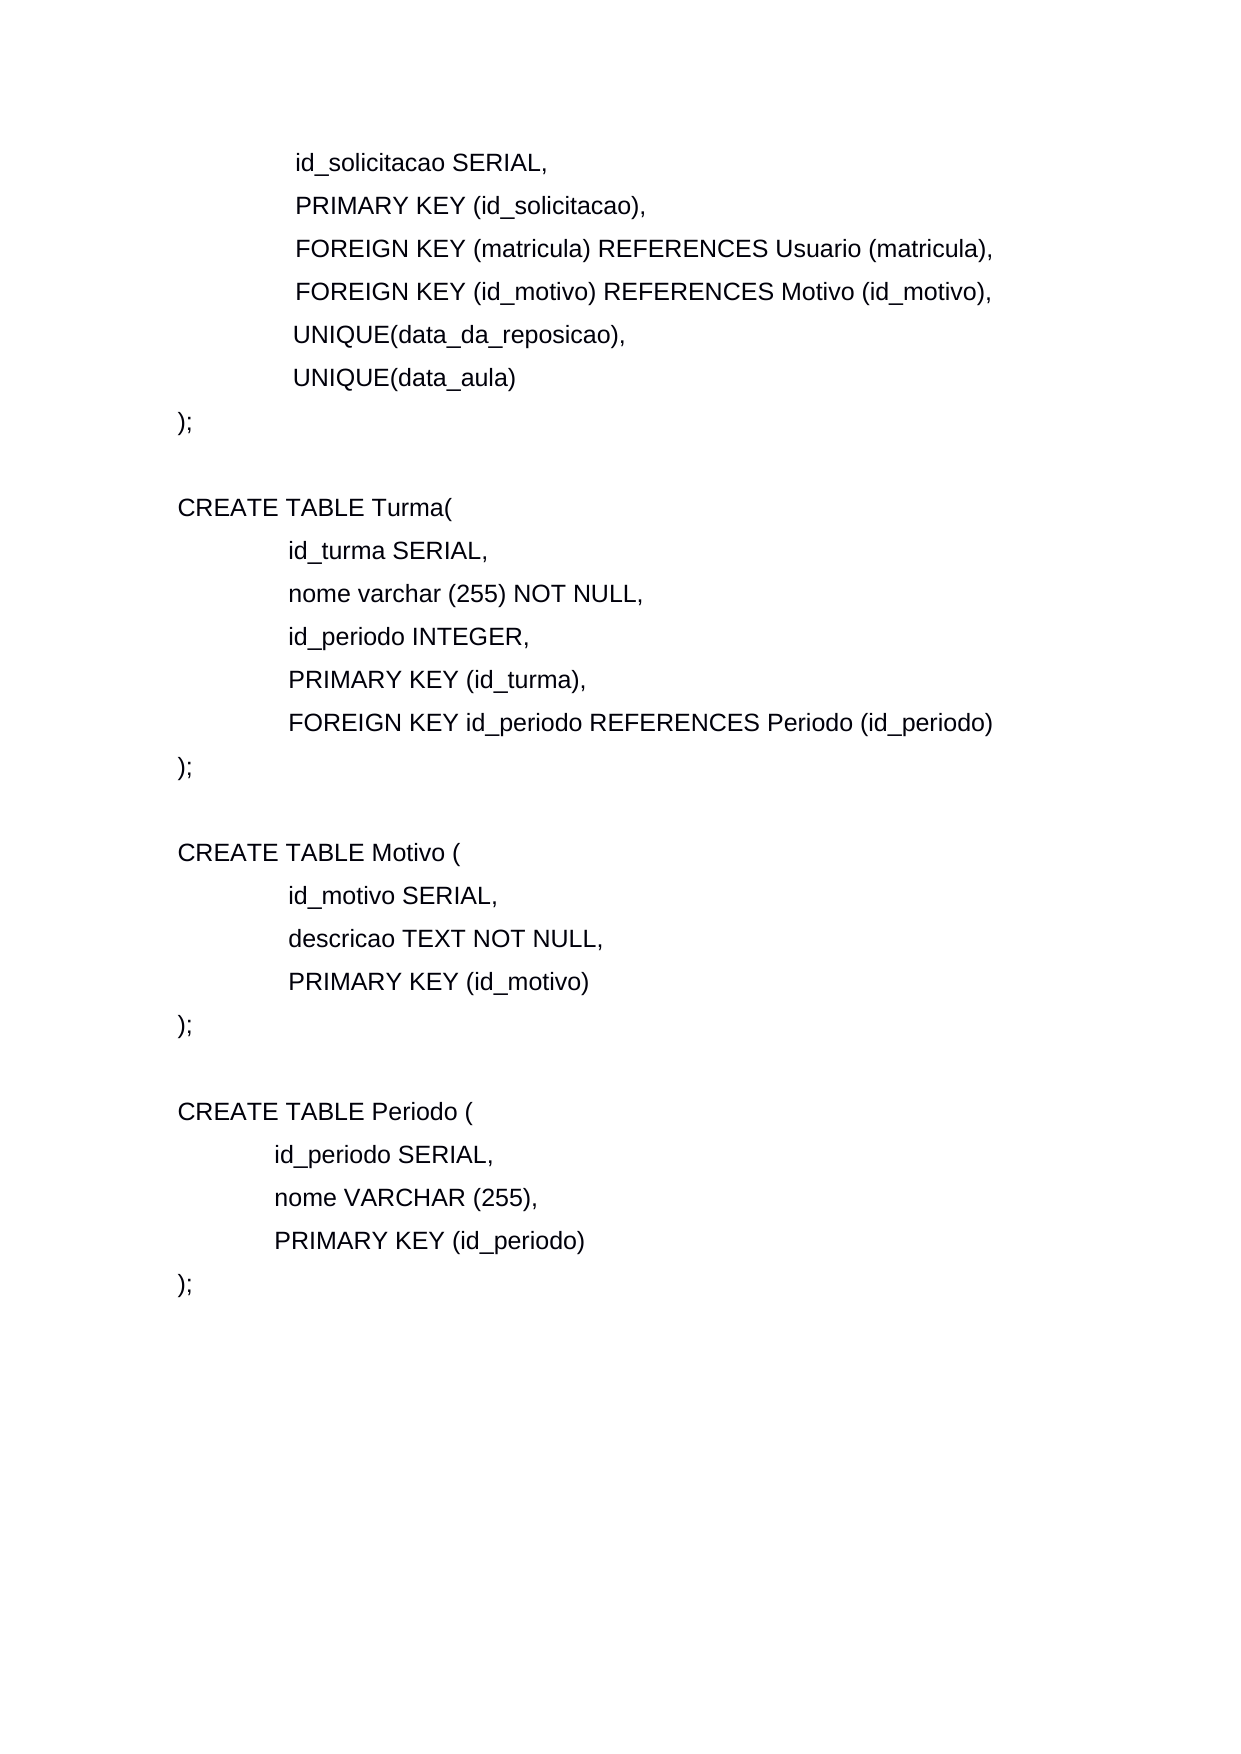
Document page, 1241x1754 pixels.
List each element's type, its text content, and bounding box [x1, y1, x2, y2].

text PRIMARY KEY (id_turma), [177, 665, 1063, 694]
text ); [177, 406, 1063, 435]
text PRIMARY KEY (id_solicitacao), [177, 191, 1063, 219]
text UNIQUE(data_aula) [177, 363, 1063, 392]
text UNIQUE(data_da_reposicao), [177, 320, 1063, 349]
text nome VARCHAR (255), [177, 1183, 1063, 1211]
text id_periodo SERIAL, [177, 1139, 1063, 1168]
text nome varchar (255) NOT NULL, [177, 579, 1063, 608]
text descricao TEXT NOT NULL, [177, 924, 1063, 953]
text CREATE TABLE Turma( [177, 493, 1063, 521]
text FOREIGN KEY (matricula) REFERENCES Usuario (matricula), [177, 234, 1063, 263]
text id_solicitacao SERIAL, [177, 148, 1063, 176]
text ); [177, 1010, 1063, 1039]
text FOREIGN KEY id_periodo REFERENCES Periodo (id_periodo) [177, 708, 1063, 737]
text ); [177, 751, 1063, 780]
text CREATE TABLE Periodo ( [177, 1096, 1063, 1125]
text id_motivo SERIAL, [177, 881, 1063, 909]
text CREATE TABLE Motivo ( [177, 838, 1063, 866]
text id_turma SERIAL, [177, 536, 1063, 564]
text PRIMARY KEY (id_periodo) [177, 1226, 1063, 1254]
text PRIMARY KEY (id_motivo) [177, 967, 1063, 996]
text FOREIGN KEY (id_motivo) REFERENCES Motivo (id_motivo), [177, 277, 1063, 306]
text ); [177, 1269, 1063, 1298]
text id_periodo INTEGER, [177, 622, 1063, 651]
